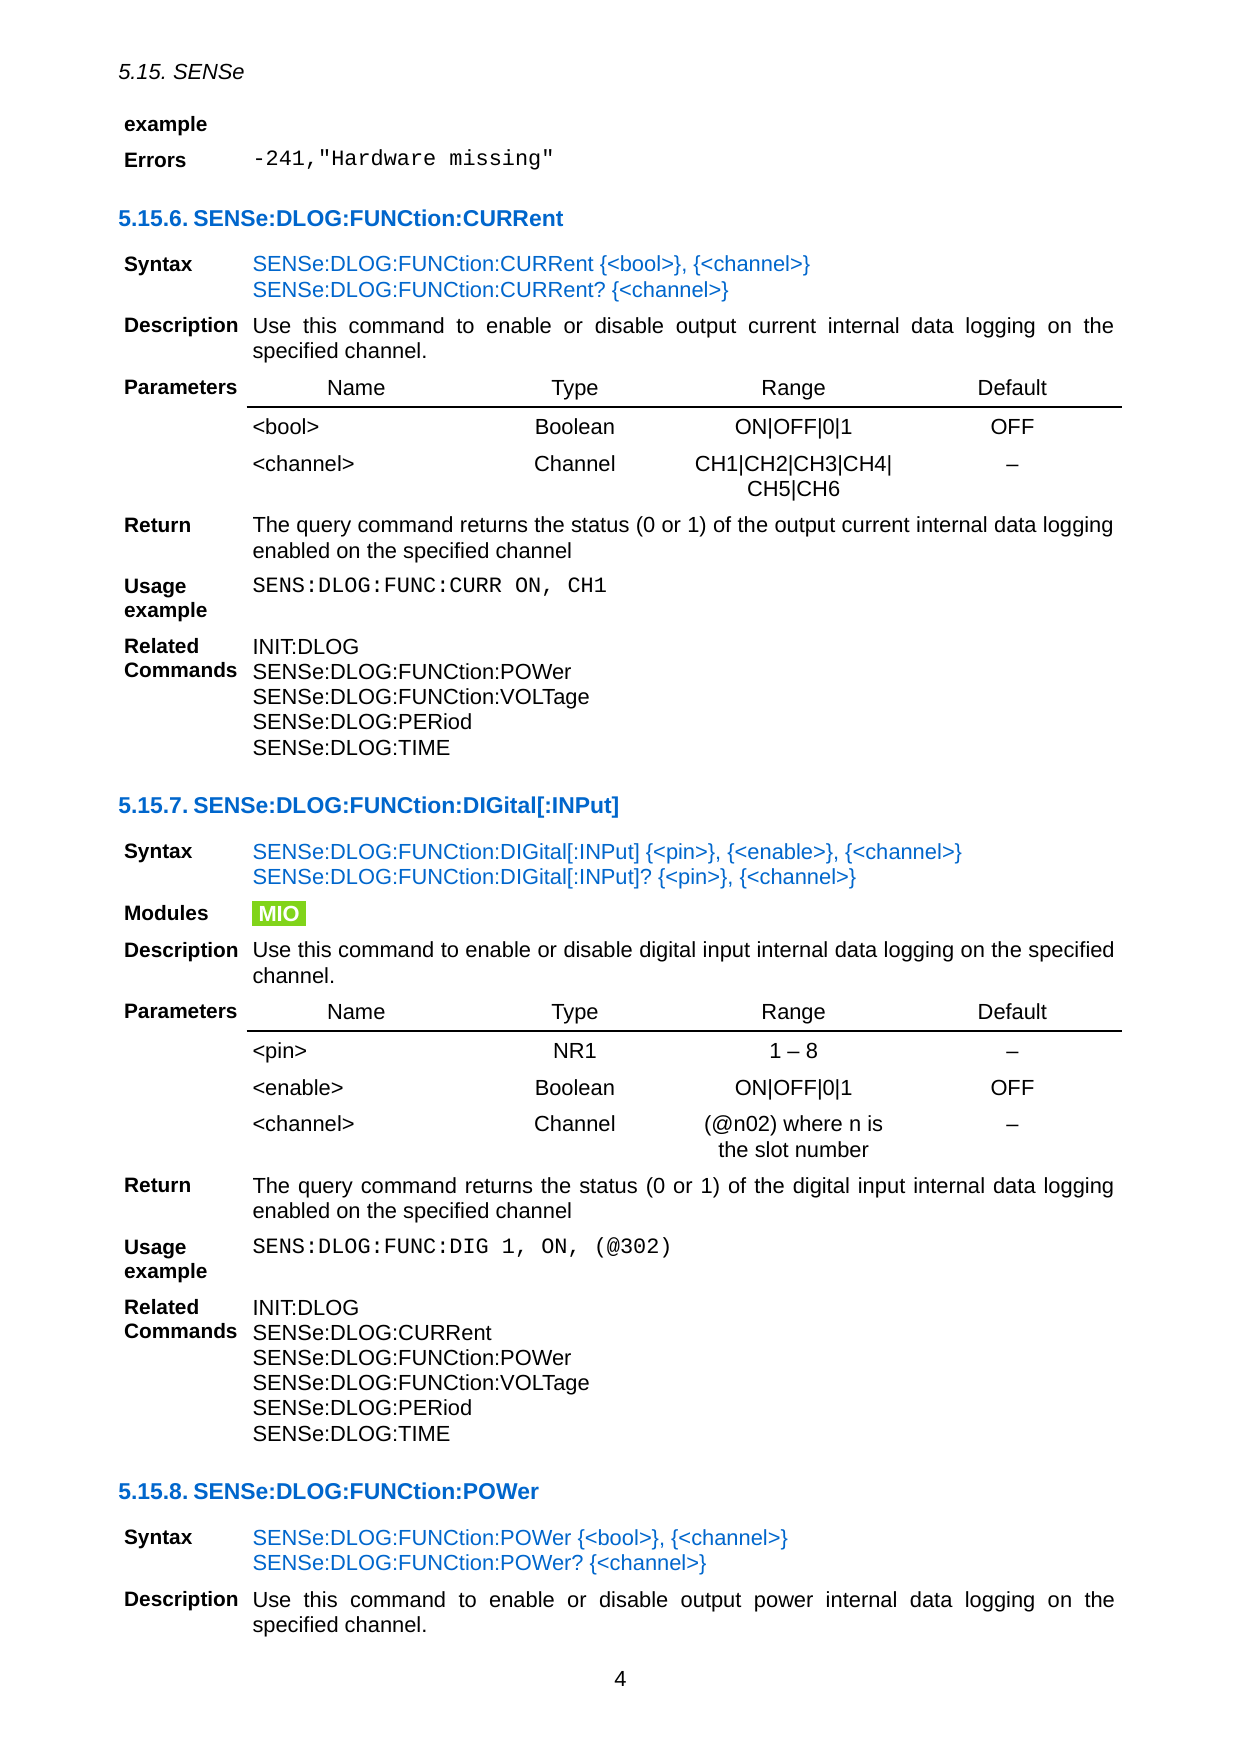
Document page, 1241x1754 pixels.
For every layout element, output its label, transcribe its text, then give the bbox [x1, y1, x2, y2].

table_cell INIT:DLOG SENSe:DLOG:CURRent SENSe:DLOG:FUNCtion:POWer SENSe:DLOG:FUNCtion:VOLTage SENSe:DLOG:PERiod SENSe:DLOG:TIME [247, 1289, 1122, 1451]
table_cell Type [465, 994, 684, 1030]
table_cell <enable> [247, 1069, 465, 1106]
subtitle SENSe:DLOG:FUNCtion:POWer [118, 1478, 1122, 1504]
table_cell – [903, 445, 1122, 507]
table_cell Default [903, 994, 1122, 1030]
table_header SENSe:DLOG:FUNCtion:CURRent {<bool>}, {<channel>} SENSe:DLOG:FUNCtion:CURRent? {<channel>} [247, 246, 1122, 307]
table_cell Default [903, 369, 1122, 406]
table_header Syntax [118, 833, 247, 895]
table_cell Name [247, 994, 465, 1030]
table_cell INIT:DLOG SENSe:DLOG:FUNCtion:POWer SENSe:DLOG:FUNCtion:VOLTage SENSe:DLOG:PERiod SENSe:DLOG:TIME [247, 628, 1122, 765]
table_cell Boolean [465, 408, 684, 445]
table_cell Channel [465, 1106, 684, 1167]
table_cell <channel> [247, 445, 465, 507]
table_cell Parameters [118, 994, 247, 1167]
table_cell <pin> [247, 1032, 465, 1069]
table_cell NR1 [465, 1032, 684, 1069]
table_cell OFF [903, 1069, 1122, 1106]
table_cell [247, 106, 1122, 142]
table_cell Range [684, 369, 903, 406]
table_cell CH1|CH2|CH3|CH4|CH5|CH6 [684, 445, 903, 507]
table_cell 1 – 8 [684, 1032, 903, 1069]
table_cell Return [118, 507, 247, 568]
table_cell (@n02) where n is the slot number [684, 1106, 903, 1167]
table_cell Related Commands [118, 1289, 247, 1451]
table_cell <bool> [247, 408, 465, 445]
table_cell Usage example [118, 1229, 247, 1289]
table_cell Boolean [465, 1069, 684, 1106]
subtitle SENSe:DLOG:FUNCtion:DIGital[:INPut] [118, 792, 1122, 818]
table_cell Modules [118, 895, 247, 932]
table_header SENSe:DLOG:FUNCtion:DIGital[:INPut] {<pin>}, {<enable>}, {<channel>} SENSe:DLOG:FUNCtion:DIGital[:INPut]? {<pin>}, {<channel>} [247, 833, 1122, 895]
table_cell Usage example [118, 569, 247, 628]
table_cell MIO [247, 895, 1122, 932]
table_header SENSe:DLOG:FUNCtion:POWer {<bool>}, {<channel>} SENSe:DLOG:FUNCtion:POWer? {<channel>} [247, 1519, 1122, 1581]
table_header Syntax [118, 246, 247, 307]
table_cell ON|OFF|0|1 [684, 1069, 903, 1106]
table_cell The query command returns the status (0 or 1) of the digital input internal data logging enabled on the specified channel [247, 1168, 1122, 1229]
table_cell Related Commands [118, 628, 247, 765]
table_cell Use this command to enable or disable output current internal data logging on the specified channel. [247, 308, 1122, 369]
table_cell -241,"Hardware missing" [247, 142, 1122, 178]
table_header Syntax [118, 1519, 247, 1581]
table_cell OFF [903, 408, 1122, 445]
table_cell ON|OFF|0|1 [684, 408, 903, 445]
table_cell Type [465, 369, 684, 406]
table_cell Channel [465, 445, 684, 507]
table_cell The query command returns the status (0 or 1) of the output current internal data logging enabled on the specified channel [247, 507, 1122, 568]
table_cell example [118, 106, 247, 142]
table_cell Description [118, 932, 247, 993]
subtitle SENSe:DLOG:FUNCtion:CURRent [118, 204, 1122, 231]
table_cell Return [118, 1168, 247, 1229]
table_cell Use this command to enable or disable output power internal data logging on the specified channel. [247, 1581, 1122, 1643]
table_cell – [903, 1106, 1122, 1167]
table_cell SENS:DLOG:FUNC:CURR ON, CH1 [247, 569, 1122, 628]
table_cell SENS:DLOG:FUNC:DIG 1, ON, (@302) [247, 1229, 1122, 1289]
table_cell Errors [118, 142, 247, 178]
table_cell Range [684, 994, 903, 1030]
table_cell – [903, 1032, 1122, 1069]
table_cell Description [118, 308, 247, 369]
table_cell Use this command to enable or disable digital input internal data logging on the specified channel. [247, 932, 1122, 993]
table_cell Description [118, 1581, 247, 1643]
table_cell Parameters [118, 369, 247, 507]
table_cell <channel> [247, 1106, 465, 1167]
table_cell Name [247, 369, 465, 406]
